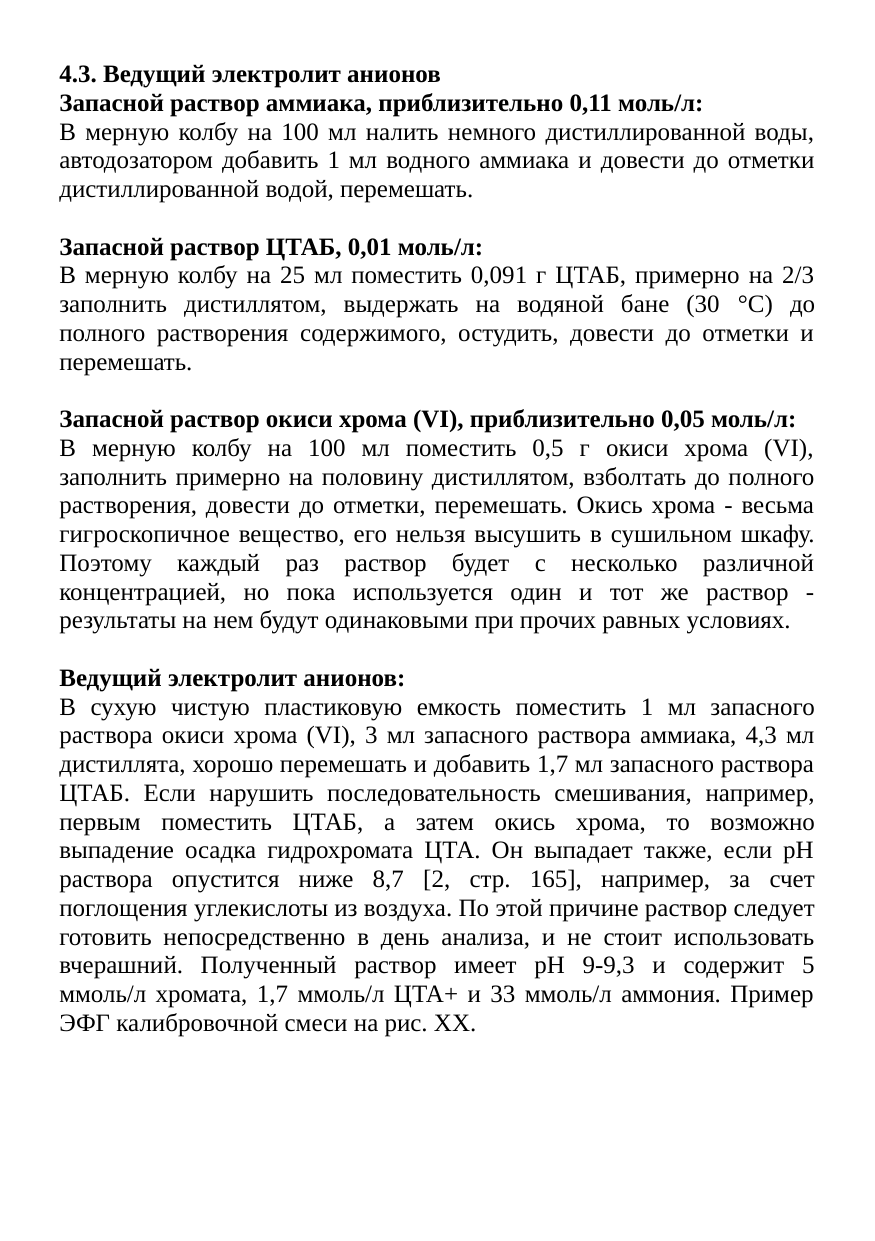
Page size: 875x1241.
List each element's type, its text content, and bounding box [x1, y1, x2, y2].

text Запасной раствор аммиака, приблизительно 0,11 моль/л: [59, 88, 815, 117]
text Запасной раствор ЦТАБ, 0,01 моль/л: [59, 232, 815, 260]
text Запасной раствор окиси хрома (VI), приблизительно 0,05 моль/л: [59, 404, 815, 433]
text В мерную колбу на 25 мл поместить 0,091 г ЦТАБ, примерно на 2/3 заполнить дистиллятом, выдержать на водяной бане (30 °С) до полного растворения содержимого, остудить, довести до отметки и перемешать. [59, 260, 815, 375]
text В сухую чистую пластиковую емкость поместить 1 мл запасного раствора окиси хрома (VI), 3 мл запасного раствора аммиака, 4,3 мл дистиллята, хорошо перемешать и добавить 1,7 мл запасного раствора ЦТАБ. Если нарушить последовательность смешивания, например, первым поместить ЦТАБ, а затем окись хрома, то возможно выпадение осадка гидрохромата ЦТА. Он выпадает также, если pH раствора опустится ниже 8,7 [2, стр. 165], например, за счет поглощения углекислоты из воздуха. По этой причине раствор следует готовить непосредственно в день анализа, и не стоит использовать вчерашний. Полученный раствор имеет pH 9-9,3 и содержит 5 ммоль/л хромата, 1,7 ммоль/л ЦТА+ и 33 ммоль/л аммония. Пример ЭФГ калибровочной смеси на рис. ХХ. [59, 692, 815, 1037]
text 4.3. Ведущий электролит анионов [59, 59, 815, 88]
text В мерную колбу на 100 мл поместить 0,5 г окиси хрома (VI), заполнить примерно на половину дистиллятом, взболтать до полного растворения, довести до отметки, перемешать. Окись хрома - весьма гигроскопичное вещество, его нельзя высушить в сушильном шкафу. Поэтому каждый раз раствор будет с несколько различной концентрацией, но пока используется один и тот же раствор - результаты на нем будут одинаковыми при прочих равных условиях. [59, 433, 815, 634]
text Ведущий электролит анионов: [59, 663, 815, 692]
text В мерную колбу на 100 мл налить немного дистиллированной воды, автодозатором добавить 1 мл водного аммиака и довести до отметки дистиллированной водой, перемешать. [59, 117, 815, 203]
